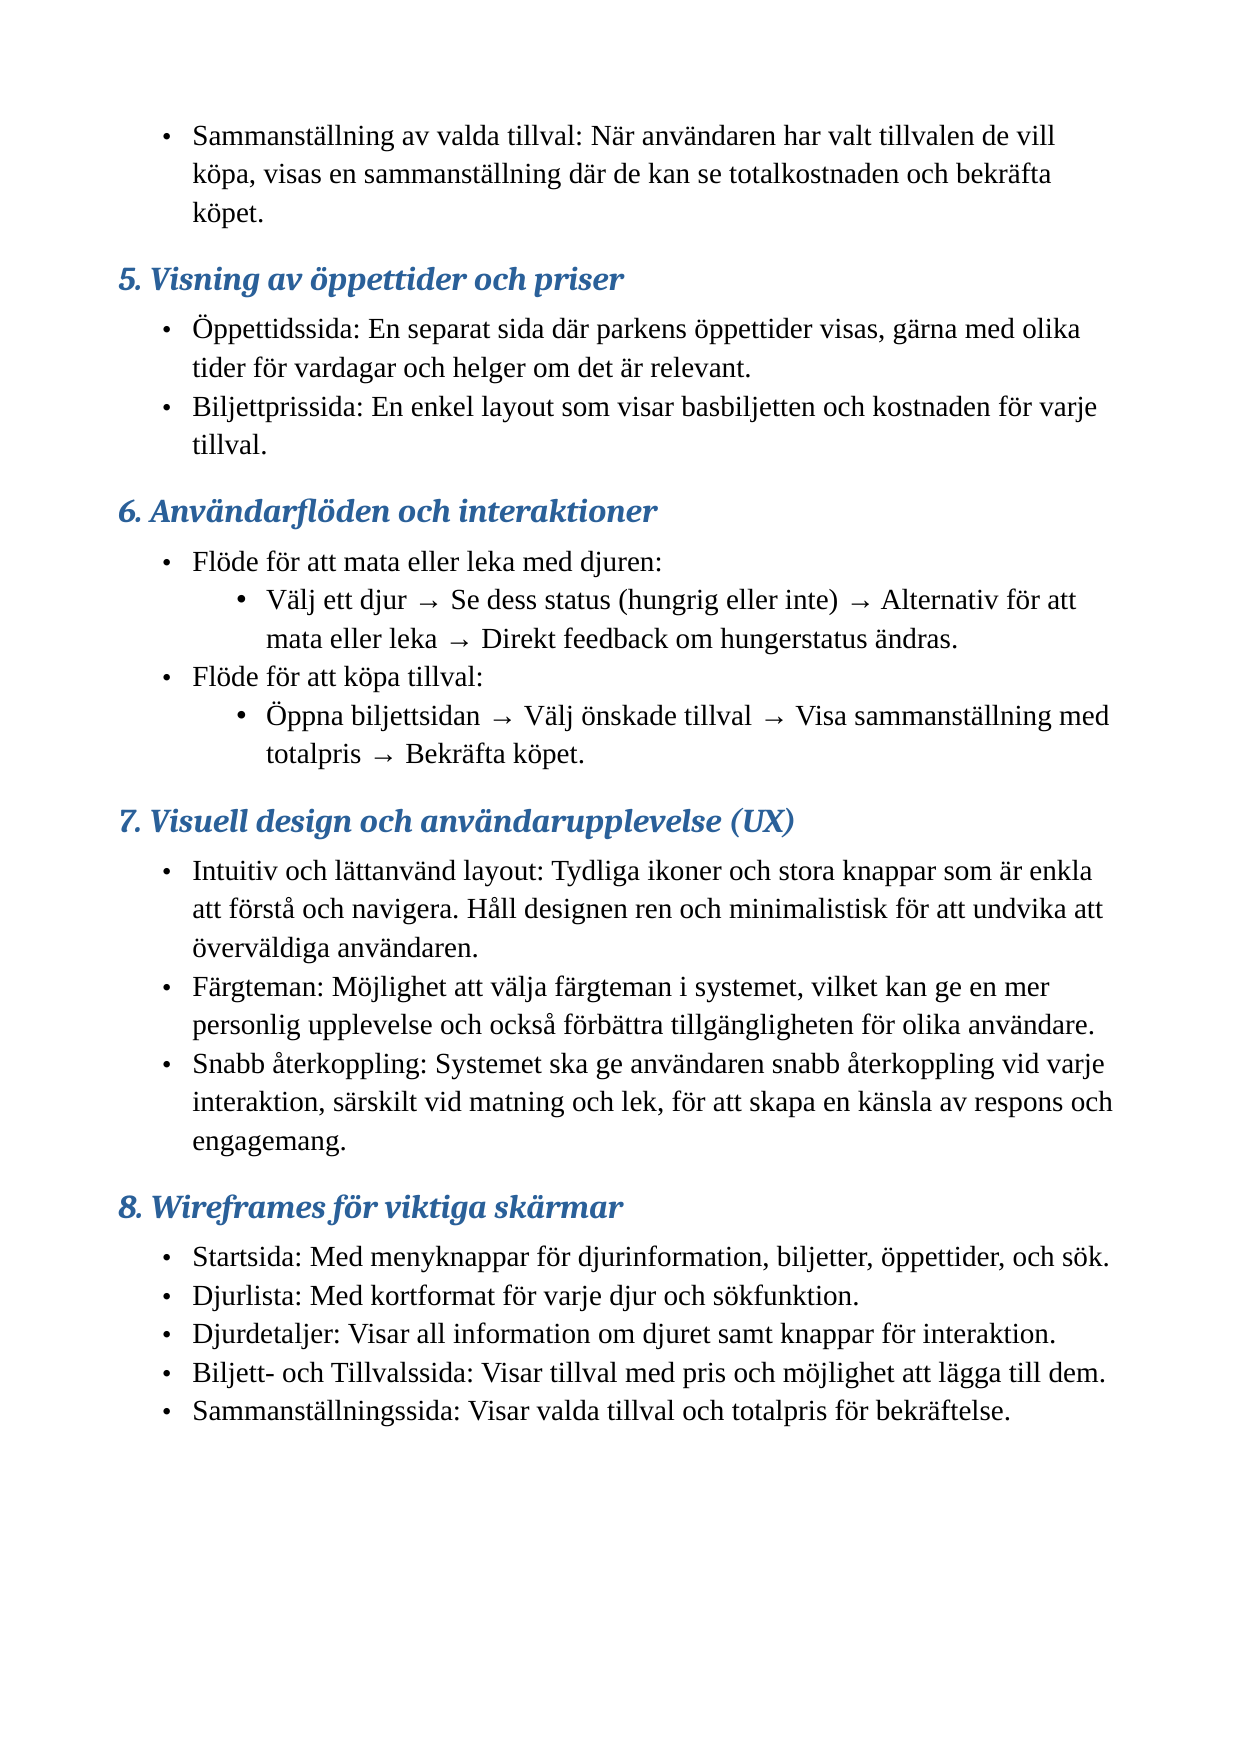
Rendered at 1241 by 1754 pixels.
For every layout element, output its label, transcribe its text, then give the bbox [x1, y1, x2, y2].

list Snabb återkoppling: Systemet ska ge användaren snabb återkoppling vid varje interaktion, särskilt vid matning och lek, för att skapa en känsla av respons och engagemang. [162, 1046, 1122, 1156]
list Biljettprissida: En enkel layout som visar basbiljetten och kostnaden för varje tillval. [162, 389, 1122, 461]
list Flöde för att mata eller leka med djuren: [162, 544, 1122, 577]
subtitle 7. Visuell design och användarupplevelse (UX) [118, 802, 1122, 841]
list Flöde för att köpa tillval: [162, 659, 1122, 693]
list Djurdetaljer: Visar all information om djuret samt knappar för interaktion. [162, 1316, 1122, 1350]
list Djurlista: Med kortformat för varje djur och sökfunktion. [162, 1278, 1122, 1311]
subtitle 6. Användarflöden och interaktioner [118, 493, 1122, 531]
list Intuitiv och lättanvänd layout: Tydliga ikoner och stora knappar som är enkla att förstå och navigera. Håll designen ren och minimalistisk för att undvika att överväldiga användaren. [162, 853, 1122, 964]
subtitle 8. Wireframes för viktiga skärmar [118, 1188, 1122, 1227]
list Färgteman: Möjlighet att välja färgteman i systemet, vilket kan ge en mer personlig upplevelse och också förbättra tillgängligheten för olika användare. [162, 969, 1122, 1041]
list Startsida: Med menyknappar för djurinformation, biljetter, öppettider, och sök. [162, 1239, 1122, 1273]
list Välj ett djur → Se dess status (hungrig eller inte) → Alternativ för att mata eller leka → Direkt feedback om hungerstatus ändras. [236, 582, 1122, 654]
list Biljett- och Tillvalssida: Visar tillval med pris och möjlighet att lägga till dem. [162, 1355, 1122, 1388]
list Öppettidssida: En separat sida där parkens öppettider visas, gärna med olika tider för vardagar och helger om det är relevant. [162, 312, 1122, 384]
subtitle 5. Visning av öppettider och priser [118, 261, 1122, 299]
list Öppna biljettsidan → Välj önskade tillval → Visa sammanställning med totalpris → Bekräfta köpet. [236, 698, 1122, 770]
list Sammanställning av valda tillval: När användaren har valt tillvalen de vill köpa, visas en sammanställning där de kan se totalkostnaden och bekräfta köpet. [162, 118, 1122, 229]
list Sammanställningssida: Visar valda tillval och totalpris för bekräftelse. [162, 1393, 1122, 1427]
